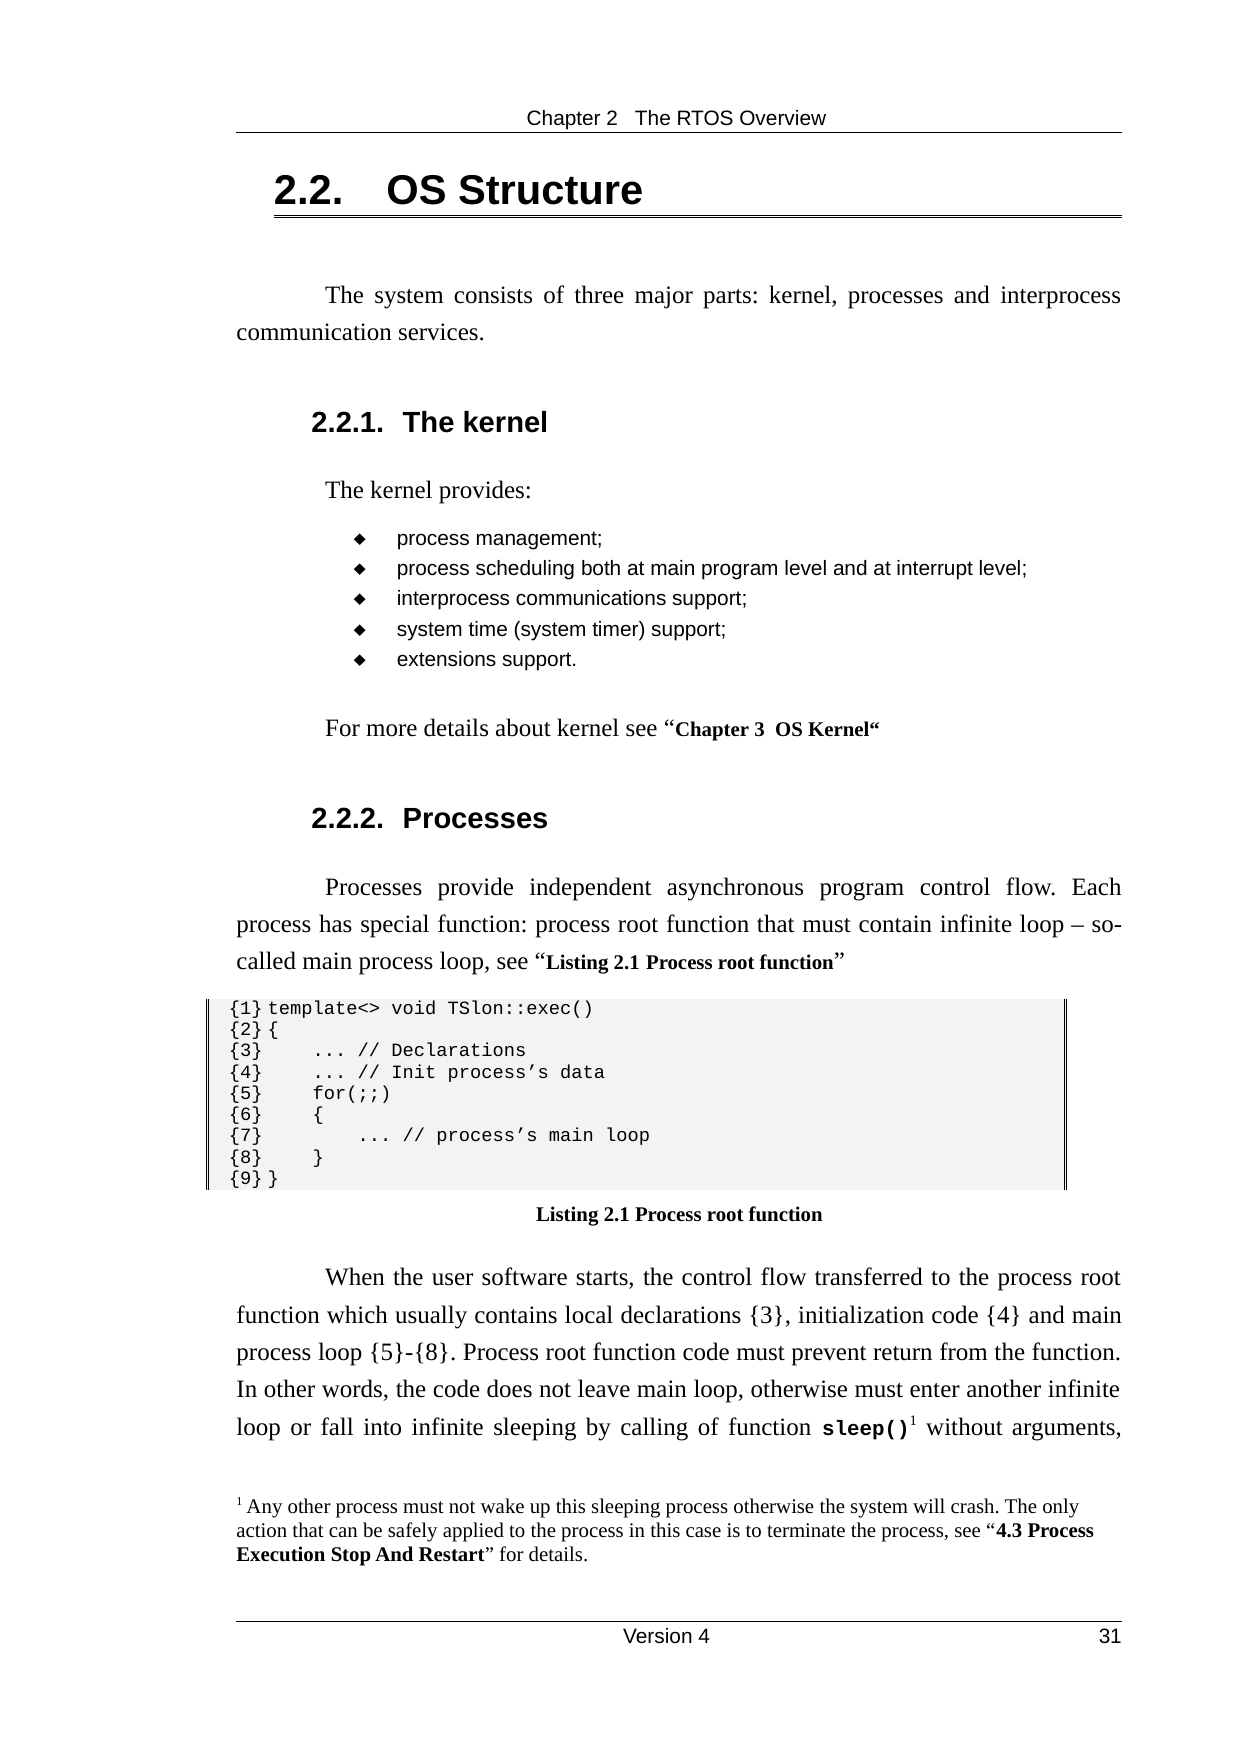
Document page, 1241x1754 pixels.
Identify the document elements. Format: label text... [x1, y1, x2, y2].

list { [209, 1105, 1064, 1126]
list extensions support. [354, 647, 1122, 671]
list ... // process’s main loop [209, 1126, 1064, 1147]
text For more details about kernel see “Chapter 3 OS Kernel“ [236, 713, 1122, 742]
text The kernel provides: [236, 476, 1122, 504]
list { [209, 1020, 1064, 1041]
list } [209, 1147, 1064, 1169]
text When the user software starts, the control flow transferred to the process root function which usually contains local declarations {3}, initialization code {4} and main process loop {5}-{8}. Process root function code must prevent return from the function. In other words, the code does not leave main loop, otherwise must enter another infinite loop or fall into infinite sleeping by calling of function sleep() without arguments, [236, 1262, 1122, 1441]
list process scheduling both at main program level and at interrupt level; [354, 556, 1122, 580]
subtitle OS Structure [274, 165, 1122, 215]
subtitle Processes [311, 801, 1004, 834]
list process management; [354, 525, 1122, 549]
list ... // Declarations [209, 1041, 1064, 1062]
text Any other process must not wake up this sleeping process otherwise the system will crash. The only action that can be safely applied to the process in this case is to terminate the process, see “4.3 Process Execution Stop And Restart” for details. [236, 1494, 1122, 1566]
subtitle The kernel [311, 404, 1004, 438]
list template<> void TSlon::exec() [209, 999, 1064, 1020]
list system time (system timer) support; [354, 616, 1122, 640]
text The system consists of three major parts: kernel, processes and interprocess communication services. [236, 280, 1122, 346]
list interprocess communications support; [354, 586, 1122, 610]
list } [209, 1169, 1064, 1190]
list ... // Init process’s data [209, 1062, 1064, 1084]
text Processes provide independent asynchronous program control flow. Each process has special function: process root function that must contain infinite loop – so-called main process loop, see “Listing 2.1 Process root function” [236, 872, 1122, 975]
text Listing 2.1 Process root function [236, 1202, 1122, 1226]
list for(;;) [209, 1084, 1064, 1105]
